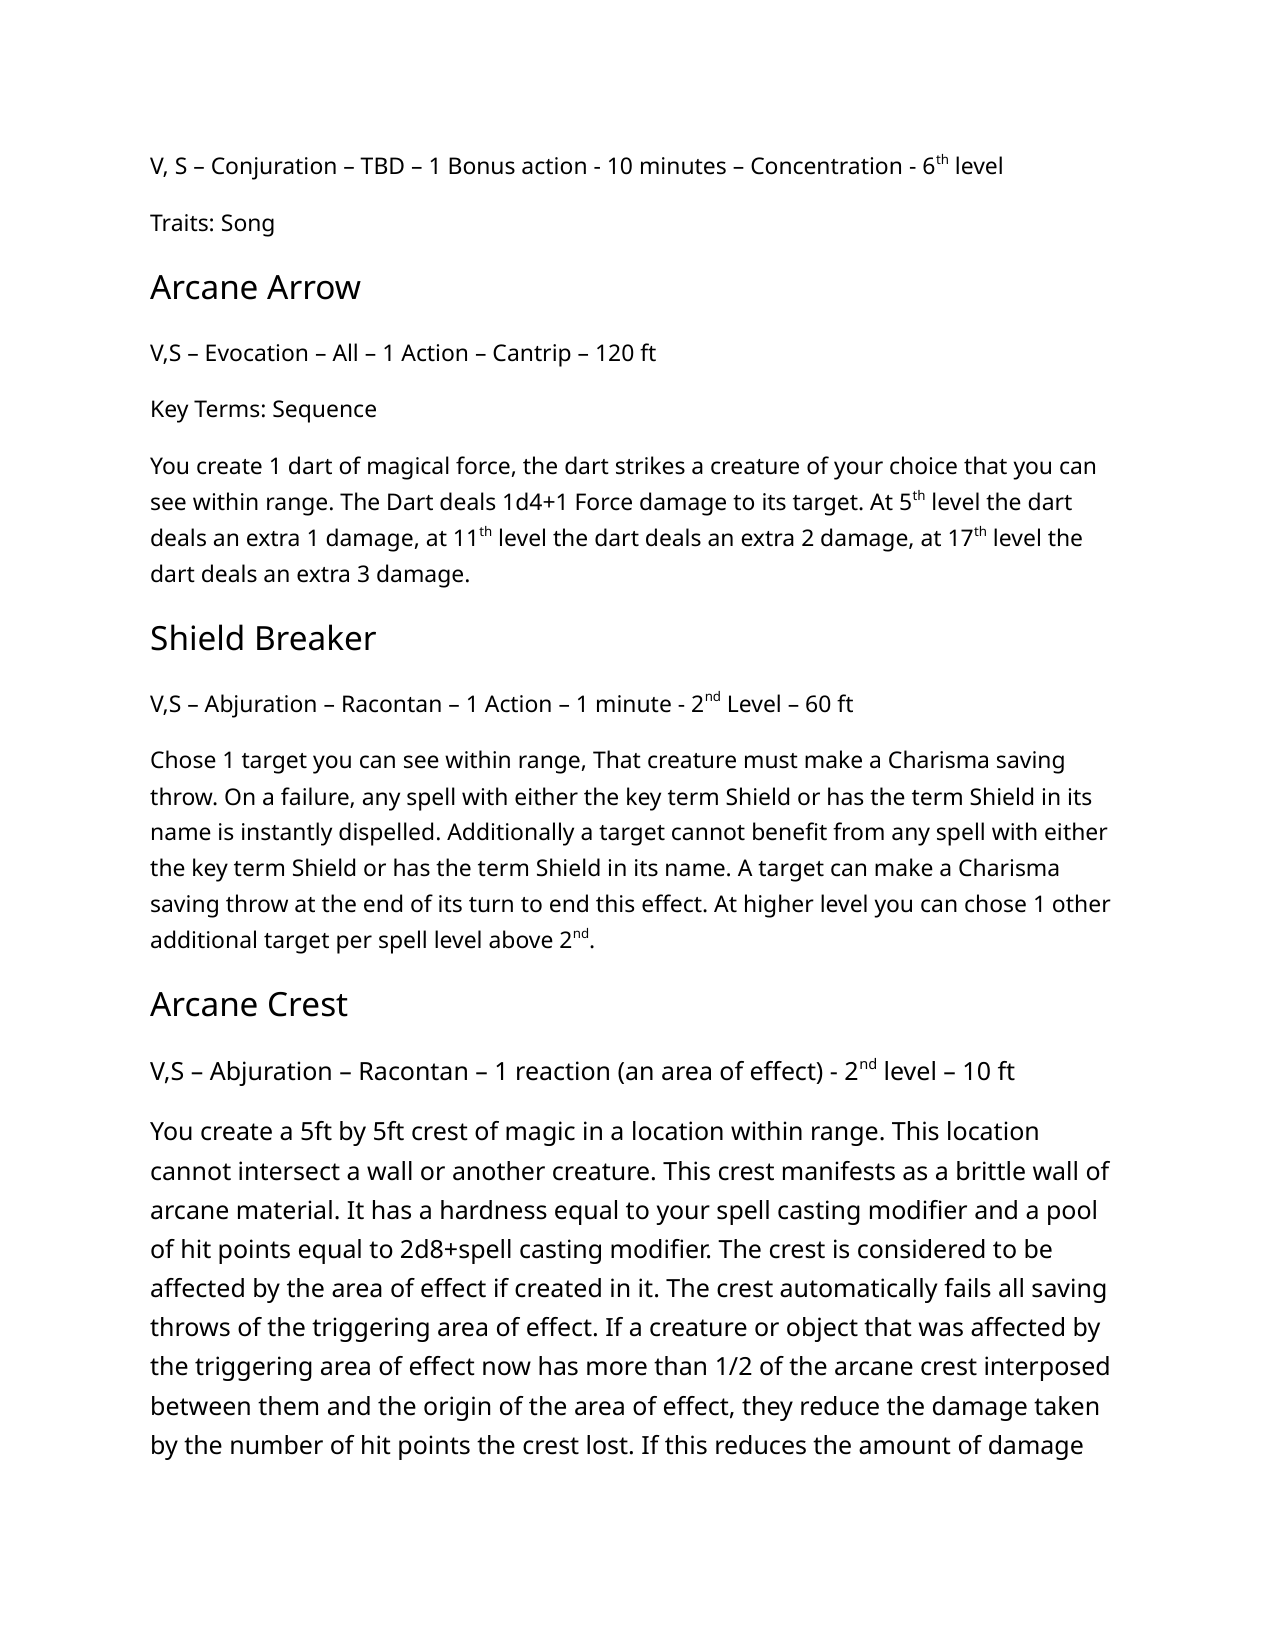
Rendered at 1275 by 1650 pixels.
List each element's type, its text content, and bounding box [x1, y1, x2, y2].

text Traits: Song [150, 207, 1125, 238]
text Key Terms: Sequence [150, 393, 1125, 424]
text Shield Breaker [150, 615, 1125, 660]
text Chose 1 target you can see within range, That creature must make a Charisma saving throw. On a failure, any spell with either the key term Shield or has the term Shield in its name is instantly dispelled. Additionally a target cannot benefit from any spell with either the key term Shield or has the term Shield in its name. A target can make a Charisma saving throw at the end of its turn to end this effect. At higher level you can chose 1 other additional target per spell level above 2nd. [150, 744, 1125, 955]
text V,S – Evocation – All – 1 Action – Cantrip – 120 ft [150, 337, 1125, 368]
text V, S – Conjuration – TBD – 1 Bonus action - 10 minutes – Concentration - 6th level [150, 150, 1125, 181]
text Arcane Arrow [150, 263, 1125, 309]
text V,S – Abjuration – Racontan – 1 reaction (an area of effect) - 2nd level – 10 ft [150, 1054, 1125, 1088]
text Arcane Crest [150, 981, 1125, 1026]
text V,S – Abjuration – Racontan – 1 Action – 1 minute - 2nd Level – 60 ft [150, 688, 1125, 719]
text You create a 5ft by 5ft crest of magic in a location within range. This location cannot intersect a wall or another creature. This crest manifests as a brittle wall of arcane material. It has a hardness equal to your spell casting modifier and a pool of hit points equal to 2d8+spell casting modifier. The crest is considered to be affected by the area of effect if created in it. The crest automatically fails all saving throws of the triggering area of effect. If a creature or object that was affected by the triggering area of effect now has more than 1/2 of the arcane crest interposed between them and the origin of the area of effect, they reduce the damage taken by the number of hit points the crest lost. If this reduces the amount of damage [150, 1114, 1125, 1461]
text You create 1 dart of magical force, the dart strikes a creature of your choice that you can see within range. The Dart deals 1d4+1 Force damage to its target. At 5th level the dart deals an extra 1 damage, at 11th level the dart deals an extra 2 damage, at 17th level the dart deals an extra 3 damage. [150, 450, 1125, 589]
